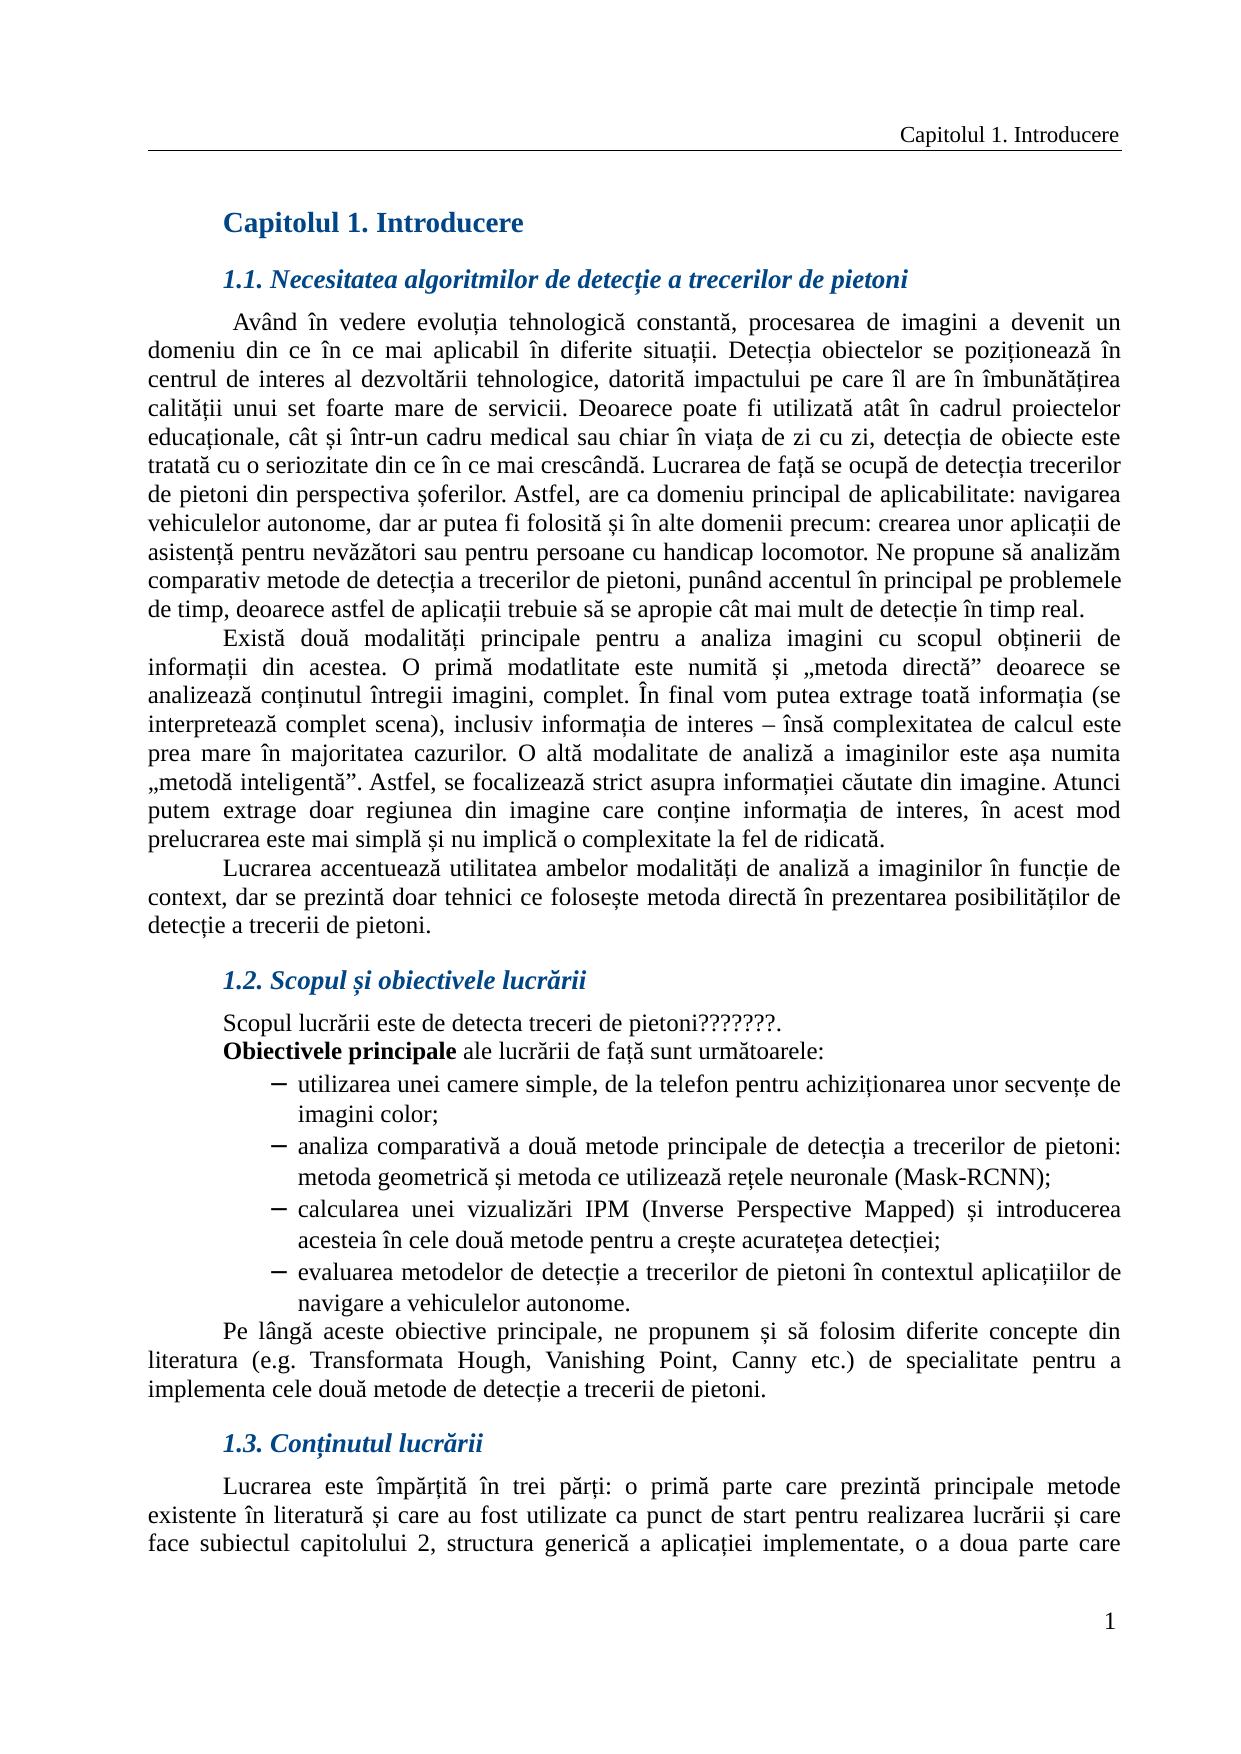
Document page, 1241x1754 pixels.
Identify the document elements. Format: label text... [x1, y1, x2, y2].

text Există două modalități principale pentru a analiza imagini cu scopul obținerii de informații din acestea. O primă modatlitate este numită și „metoda directă” deoarece se analizează conținutul întregii imagini, complet. În final vom putea extrage toată informația (se interpretează complet scena), inclusiv informația de interes – însă complexitatea de calcul este prea mare în majoritatea cazurilor. O altă modalitate de analiză a imaginilor este așa numita „metodă inteligentă”. Astfel, se focalizează strict asupra informației căutate din imagine. Atunci putem extrage doar regiunea din imagine care conține informația de interes, în acest mod prelucrarea este mai simplă și nu implică o complexitate la fel de ridicată. [148, 623, 1122, 853]
list analiza comparativă a două metode principale de detecția a trecerilor de pietoni: metoda geometrică și metoda ce utilizează rețele neuronale (Mask-RCNN); [279, 1128, 1122, 1191]
subtitle Necesitatea algoritmilor de detecție a trecerilor de pietoni [223, 263, 1122, 294]
list utilizarea unei camere simple, de la telefon pentru achiziționarea unor secvențe de imagini color; [279, 1065, 1122, 1128]
text Având în vedere evoluția tehnologică constantă, procesarea de imagini a devenit un domeniu din ce în ce mai aplicabil în diferite situații. Detecția obiectelor se poziționează în centrul de interes al dezvoltării tehnologice, datorită impactului pe care îl are în îmbunătățirea calității unui set foarte mare de servicii. Deoarece poate fi utilizată atât în cadrul proiectelor educaționale, cât și într-un cadru medical sau chiar în viața de zi cu zi, detecția de obiecte este tratată cu o seriozitate din ce în ce mai crescândă. Lucrarea de față se ocupă de detecția trecerilor de pietoni din perspectiva șoferilor. Astfel, are ca domeniu principal de aplicabilitate: navigarea vehiculelor autonome, dar ar putea fi folosită și în alte domenii precum: crearea unor aplicații de asistență pentru nevăzători sau pentru persoane cu handicap locomotor. Ne propune să analizăm comparativ metode de detecția a trecerilor de pietoni, punând accentul în principal pe problemele de timp, deoarece astfel de aplicații trebuie să se apropie cât mai mult de detecție în timp real. [148, 307, 1122, 623]
text Pe lângă aceste obiective principale, ne propunem și să folosim diferite concepte din literatura (e.g. Transformata Hough, Vanishing Point, Canny etc.) de specialitate pentru a implementa cele două metode de detecție a trecerii de pietoni. [148, 1316, 1122, 1403]
text Obiectivele principale ale lucrării de față sunt următoarele: [148, 1036, 1122, 1065]
list calcularea unei vizualizări IPM (Inverse Perspective Mapped) și introducerea acesteia în cele două metode pentru a crește acuratețea detecției; [279, 1191, 1122, 1254]
subtitle Conținutul lucrării [223, 1427, 1122, 1459]
list evaluarea metodelor de detecție a trecerilor de pietoni în contextul aplicațiilor de navigare a vehiculelor autonome. [279, 1254, 1122, 1316]
text Lucrarea este împărțită în trei părți: o primă parte care prezintă principale metode existente în literatură și care au fost utilizate ca punct de start pentru realizarea lucrării și care face subiectul capitolului 2, structura generică a aplicației implementate, o a doua parte care [148, 1471, 1122, 1557]
text Lucrarea accentuează utilitatea ambelor modalități de analiză a imaginilor în funcție de context, dar se prezintă doar tehnici ce folosește metoda directă în prezentarea posibilităților de detecție a trecerii de pietoni. [148, 853, 1122, 939]
subtitle Introducere [148, 205, 1122, 238]
subtitle Scopul și obiectivele lucrării [223, 964, 1122, 995]
text Scopul lucrării este de detecta treceri de pietoni???????. [148, 1008, 1122, 1036]
